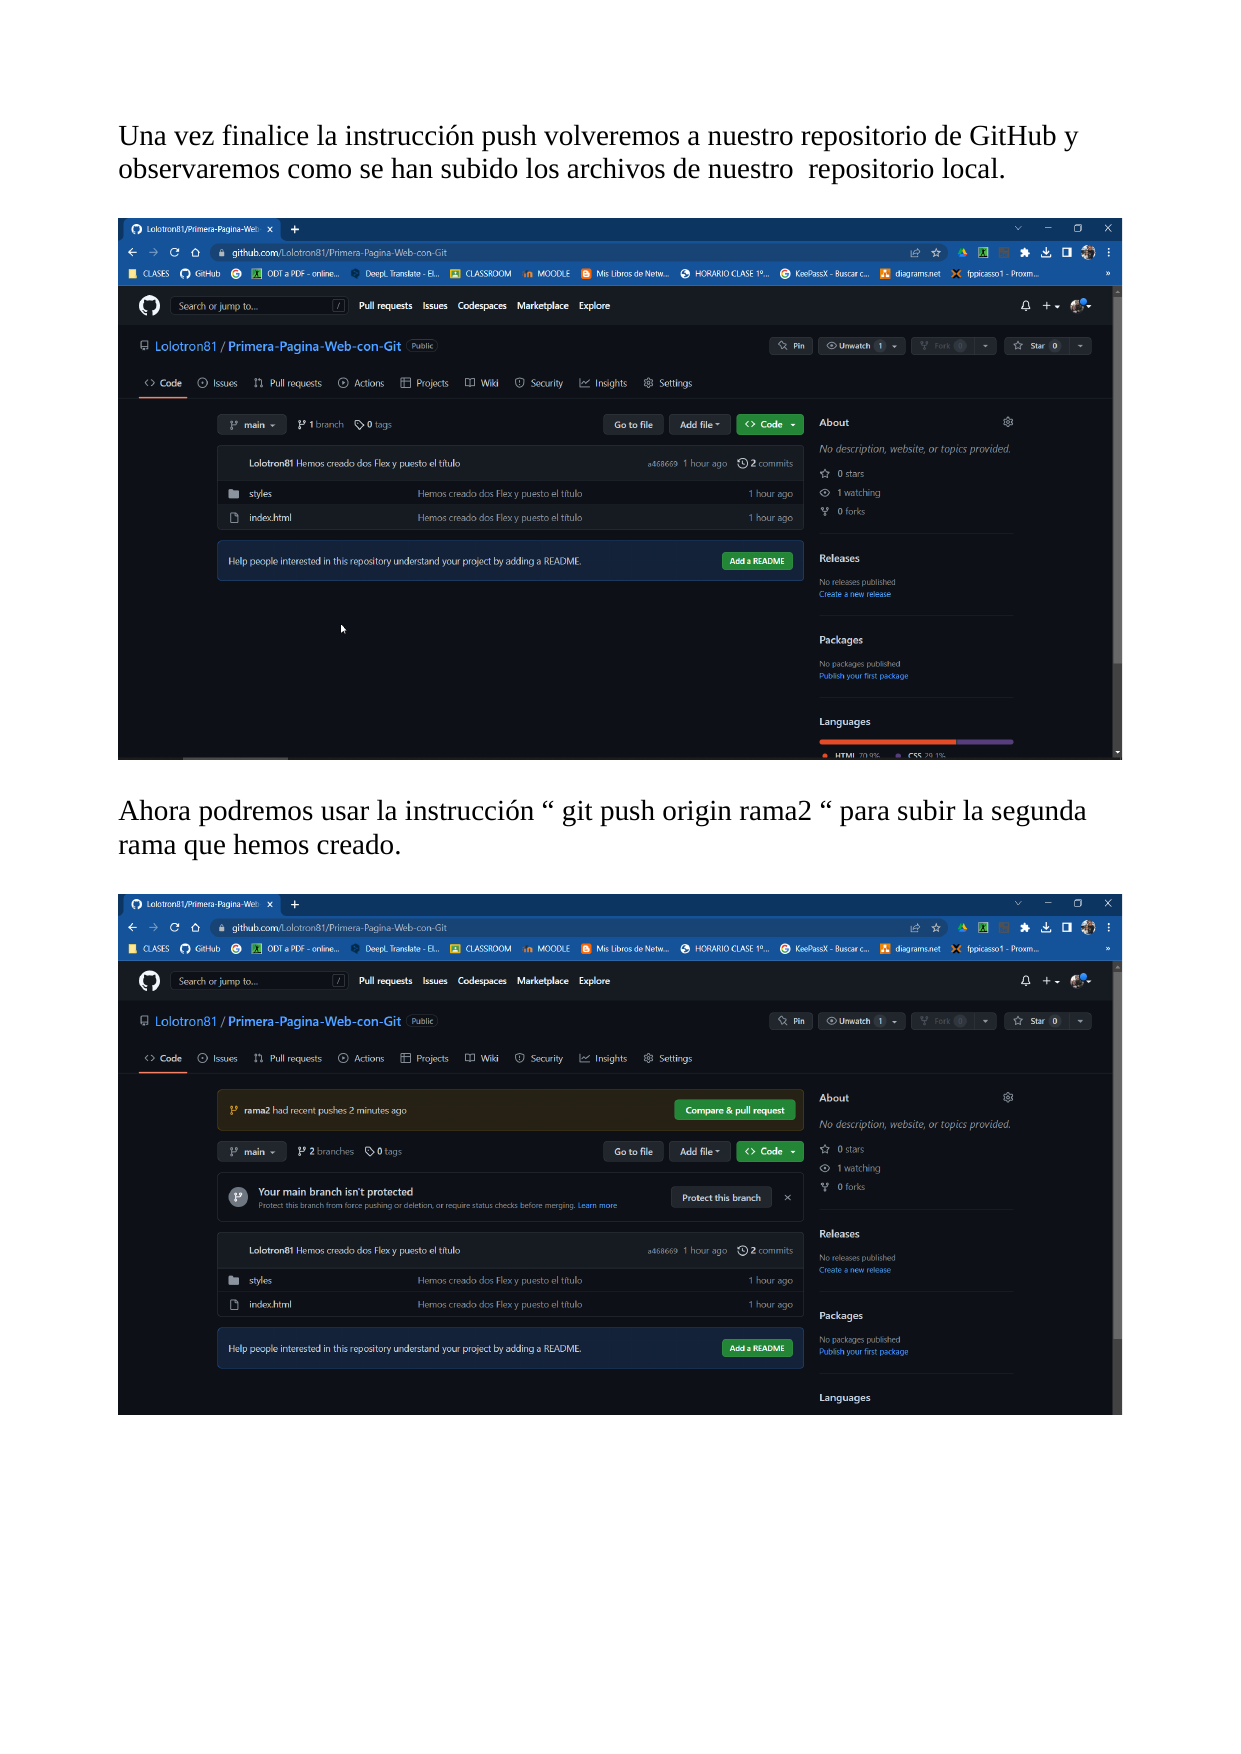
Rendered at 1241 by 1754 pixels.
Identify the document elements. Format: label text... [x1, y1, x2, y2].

text Una vez finalice la instrucción push volveremos a nuestro repositorio de GitHub y observaremos como se han subido los archivos de nuestro repositorio local. [118, 118, 1122, 185]
text Ahora podremos usar la instrucción “ git push origin rama2 “ para subir la segunda rama que hemos creado. [118, 793, 1122, 861]
picture [118, 218, 1123, 760]
picture [118, 894, 1123, 1415]
